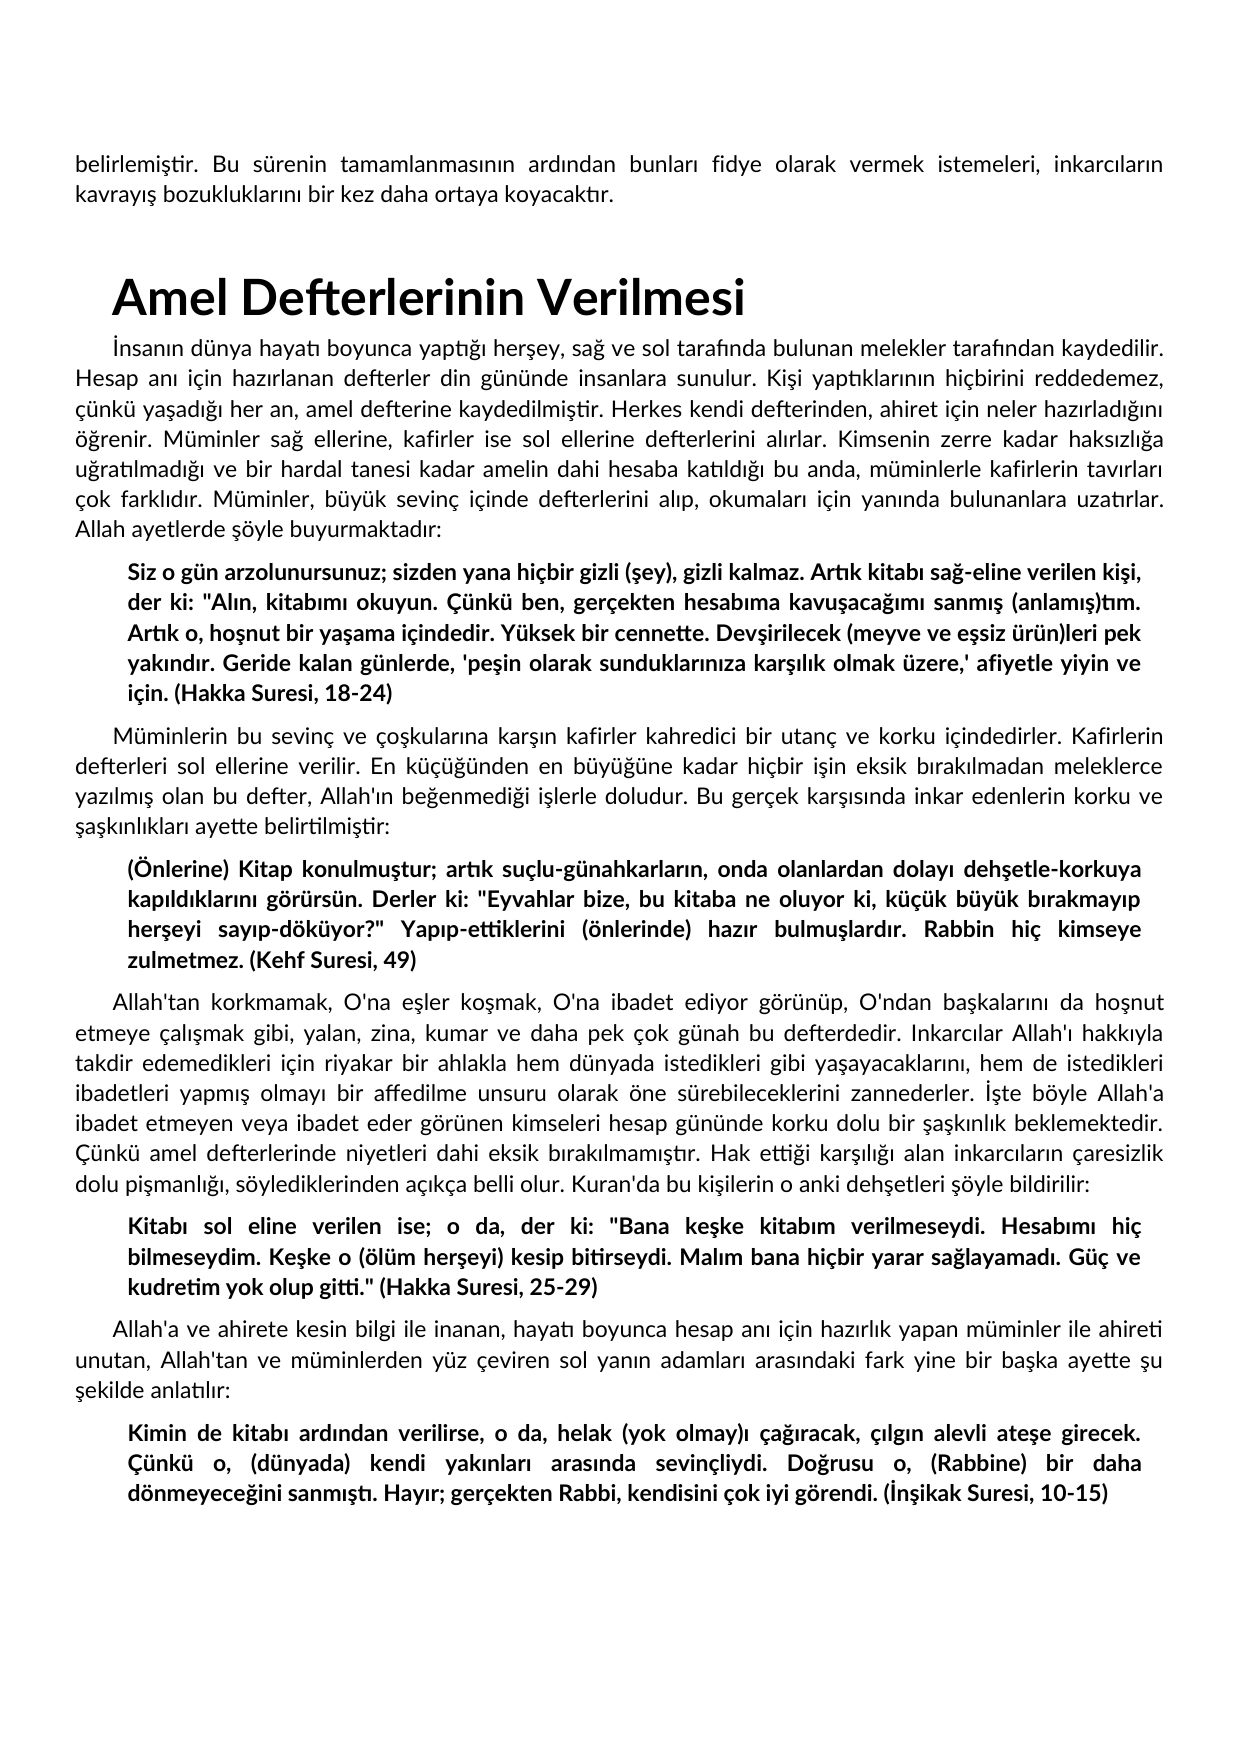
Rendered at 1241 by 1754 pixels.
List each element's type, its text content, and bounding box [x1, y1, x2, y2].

text (Önlerine) Kitap konulmuştur; artık suçlu-günahkarların, onda olanlardan dolayı dehşetle-korkuya kapıldıklarını görürsün. Derler ki: "Eyvahlar bize, bu kitaba ne oluyor ki, küçük büyük bırakmayıp herşeyi sayıp-döküyor?" Yapıp-ettiklerini (önlerinde) hazır bulmuşlardır. Rabbin hiç kimseye zulmetmez. (Kehf Suresi, 49) [127, 855, 1143, 973]
text İnsanın dünya hayatı boyunca yaptığı herşey, sağ ve sol tarafında bulunan melekler tarafından kaydedilir. Hesap anı için hazırlanan defterler din gününde insanlara sunulur. Kişi yaptıklarının hiçbirini reddedemez, çünkü yaşadığı her an, amel defterine kaydedilmiştir. Herkes kendi defterinden, ahiret için neler hazırladığını öğrenir. Müminler sağ ellerine, kafirler ise sol ellerine defterlerini alırlar. Kimsenin zerre kadar haksızlığa uğratılmadığı ve bir hardal tanesi kadar amelin dahi hesaba katıldığı bu anda, müminlerle kafirlerin tavırları çok farklıdır. Müminler, büyük sevinç içinde defterlerini alıp, okumaları için yanında bulunanlara uzatırlar. Allah ayetlerde şöyle buyurmaktadır: [75, 334, 1165, 543]
text Müminlerin bu sevinç ve çoşkularına karşın kafirler kahredici bir utanç ve korku içindedirler. Kafirlerin defterleri sol ellerine verilir. En küçüğünden en büyüğüne kadar hiçbir işin eksik bırakılmadan meleklerce yazılmış olan bu defter, Allah'ın beğenmediği işlerle doludur. Bu gerçek karşısında inkar edenlerin korku ve şaşkınlıkları ayette belirtilmiştir: [75, 721, 1165, 839]
text belirlemiştir. Bu sürenin tamamlanmasının ardından bunları fidye olarak vermek istemeleri, inkarcıların kavrayış bozukluklarını bir kez daha ortaya koyacaktır. [75, 150, 1165, 208]
text Siz o gün arzolunursunuz; sizden yana hiçbir gizli (şey), gizli kalmaz. Artık kitabı sağ-eline verilen kişi, der ki: "Alın, kitabımı okuyun. Çünkü ben, gerçekten hesabıma kavuşacağımı sanmış (anlamış)tım. Artık o, hoşnut bir yaşama içindedir. Yüksek bir cennette. Devşirilecek (meyve ve eşsiz ürün)leri pek yakındır. Geride kalan günlerde, 'peşin olarak sunduklarınıza karşılık olmak üzere,' afiyetle yiyin ve için. (Hakka Suresi, 18-24) [127, 558, 1143, 706]
text Allah'tan korkmamak, O'na eşler koşmak, O'na ibadet ediyor görünüp, O'ndan başkalarını da hoşnut etmeye çalışmak gibi, yalan, zina, kumar ve daha pek çok günah bu defterdedir. Inkarcılar Allah'ı hakkıyla takdir edemedikleri için riyakar bir ahlakla hem dünyada istedikleri gibi yaşayacaklarını, hem de istedikleri ibadetleri yapmış olmayı bir affedilme unsuru olarak öne sürebileceklerini zannederler. İşte böyle Allah'a ibadet etmeyen veya ibadet eder görünen kimseleri hesap gününde korku dolu bir şaşkınlık beklemektedir. Çünkü amel defterlerinde niyetleri dahi eksik bırakılmamıştır. Hak ettiği karşılığı alan inkarcıların çaresizlik dolu pişmanlığı, söylediklerinden açıkça belli olur. Kuran'da bu kişilerin o anki dehşetleri şöyle bildirilir: [75, 988, 1165, 1197]
text Kitabı sol eline verilen ise; o da, der ki: "Bana keşke kitabım verilmeseydi. Hesabımı hiç bilmeseydim. Keşke o (ölüm herşeyi) kesip bitirseydi. Malım bana hiçbir yarar sağlayamadı. Güç ve kudretim yok olup gitti." (Hakka Suresi, 25-29) [127, 1212, 1143, 1300]
text Kimin de kitabı ardından verilirse, o da, helak (yok olmay)ı çağıracak, çılgın alevli ateşe girecek. Çünkü o, (dünyada) kendi yakınları arasında sevinçliydi. Doğrusu o, (Rabbine) bir daha dönmeyeceğini sanmıştı. Hayır; gerçekten Rabbi, kendisini çok iyi görendi. (İnşikak Suresi, 10-15) [127, 1418, 1143, 1506]
subtitle Amel Defterlerinin Verilmesi [112, 266, 1165, 326]
text Allah'a ve ahirete kesin bilgi ile inanan, hayatı boyunca hesap anı için hazırlık yapan müminler ile ahireti unutan, Allah'tan ve müminlerden yüz çeviren sol yanın adamları arasındaki fark yine bir başka ayette şu şekilde anlatılır: [75, 1315, 1165, 1403]
